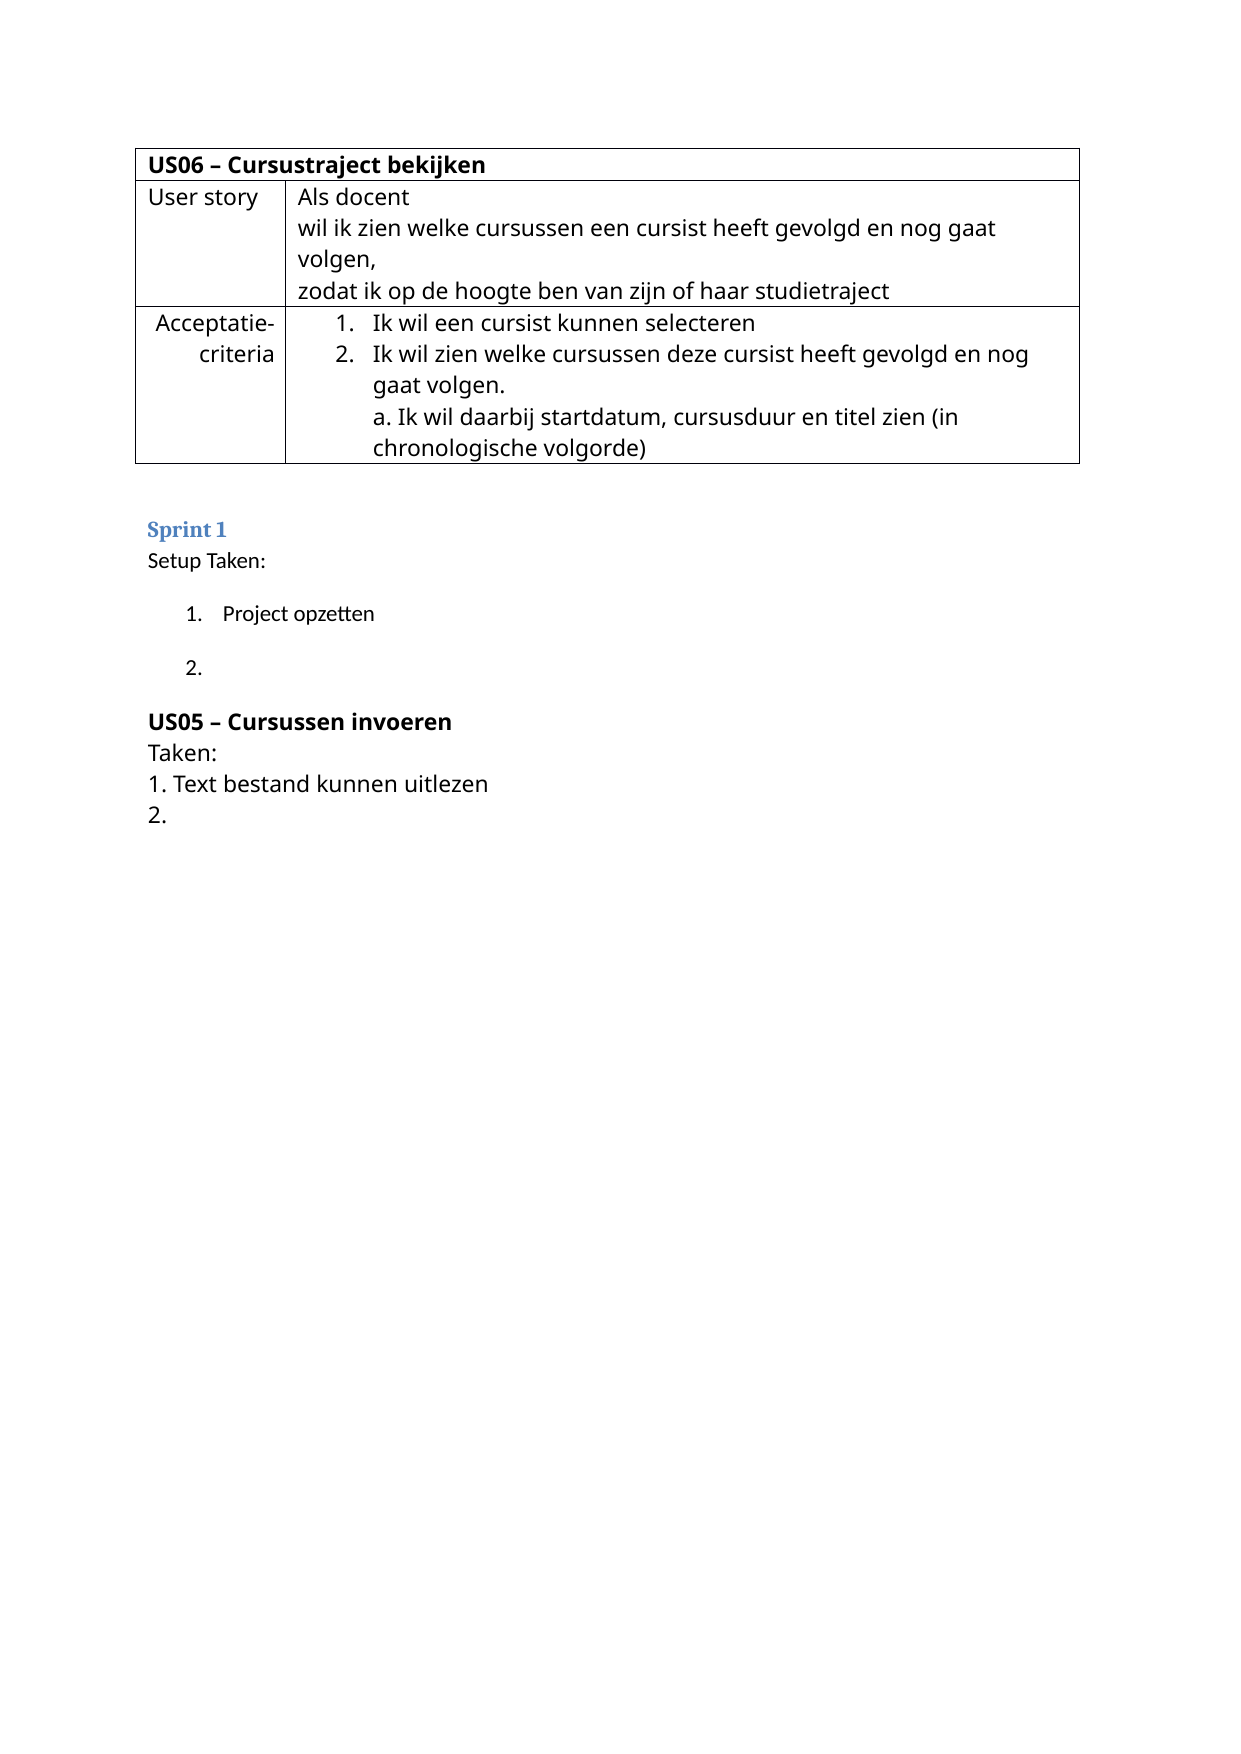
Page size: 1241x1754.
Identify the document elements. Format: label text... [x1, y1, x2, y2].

table_cell Als docent wil ik zien welke cursussen een cursist heeft gevolgd en nog gaat volgen, zodat ik op de hoogte ben van zijn of haar studietraject [286, 181, 1079, 306]
table_header US06 – Cursustraject bekijken [136, 149, 1079, 180]
text 1. Text bestand kunnen uitlezen [148, 768, 1093, 799]
text Taken: [148, 737, 1093, 768]
text US05 – Cursussen invoeren [148, 706, 1093, 737]
list Project opzetten [185, 599, 1093, 628]
subtitle Sprint 1 [148, 516, 1093, 543]
table_cell Ik wil een cursist kunnen selecteren Ik wil zien welke cursussen deze cursist heeft gevolgd en nog gaat volgen. a. Ik wil daarbij startdatum, cursusduur en titel zien (in chronologische volgorde) [286, 307, 1079, 463]
text 2. [148, 799, 1093, 831]
table_cell User story [136, 181, 285, 306]
text Setup Taken: [148, 547, 1093, 574]
table_cell Acceptatie- criteria [136, 307, 285, 463]
